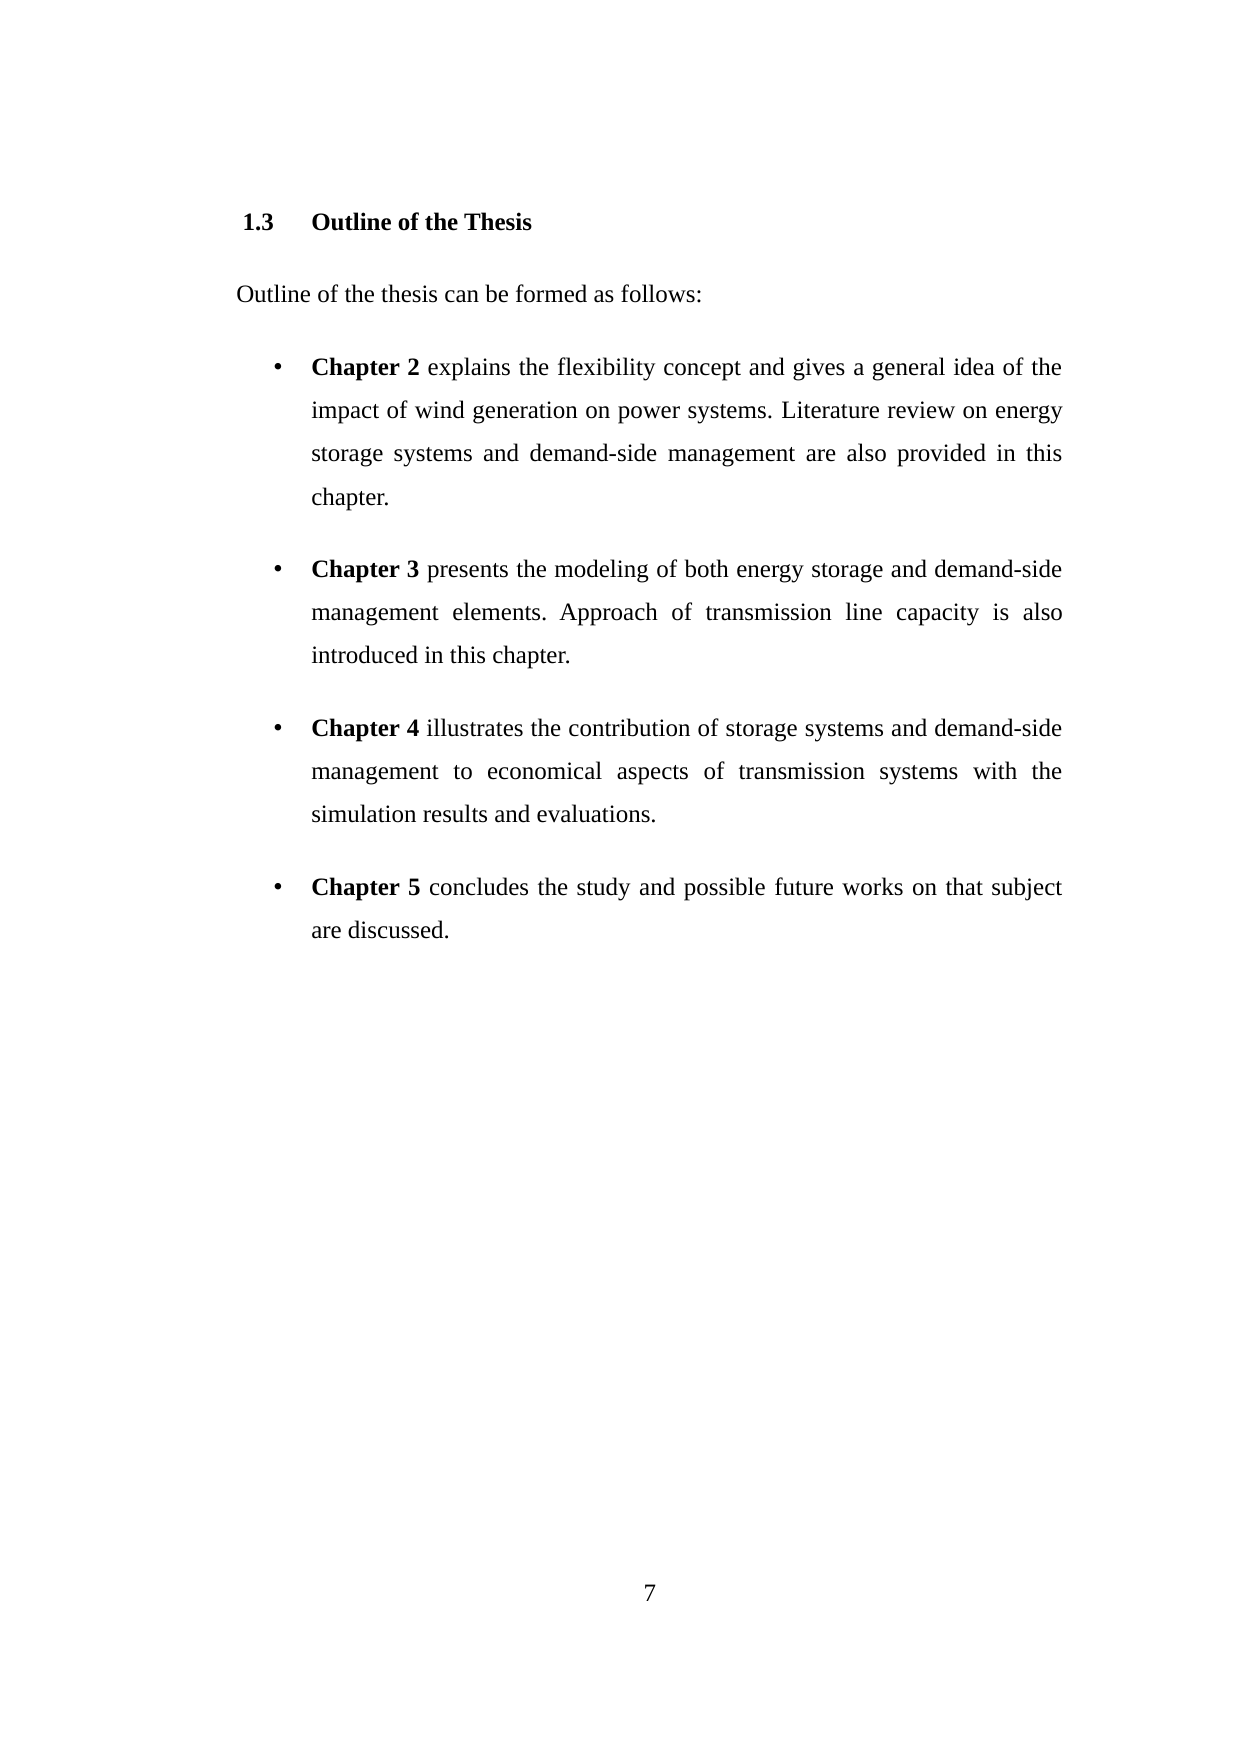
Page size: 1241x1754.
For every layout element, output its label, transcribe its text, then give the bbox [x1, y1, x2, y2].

list Chapter 3 presents the modeling of both energy storage and demand-side management elements. Approach of transmission line capacity is also introduced in this chapter. [273, 554, 1063, 669]
list Chapter 2 explains the flexibility concept and gives a general idea of the impact of wind generation on power systems. Literature review on energy storage systems and demand-side management are also provided in this chapter. [273, 352, 1063, 510]
subtitle Outline of the Thesis [236, 207, 1063, 236]
list Chapter 5 concludes the study and possible future works on that subject are discussed. [273, 872, 1063, 944]
list Chapter 4 illustrates the contribution of storage systems and demand-side management to economical aspects of transmission systems with the simulation results and evaluations. [273, 713, 1063, 828]
text Outline of the thesis can be formed as follows: [236, 279, 1063, 308]
